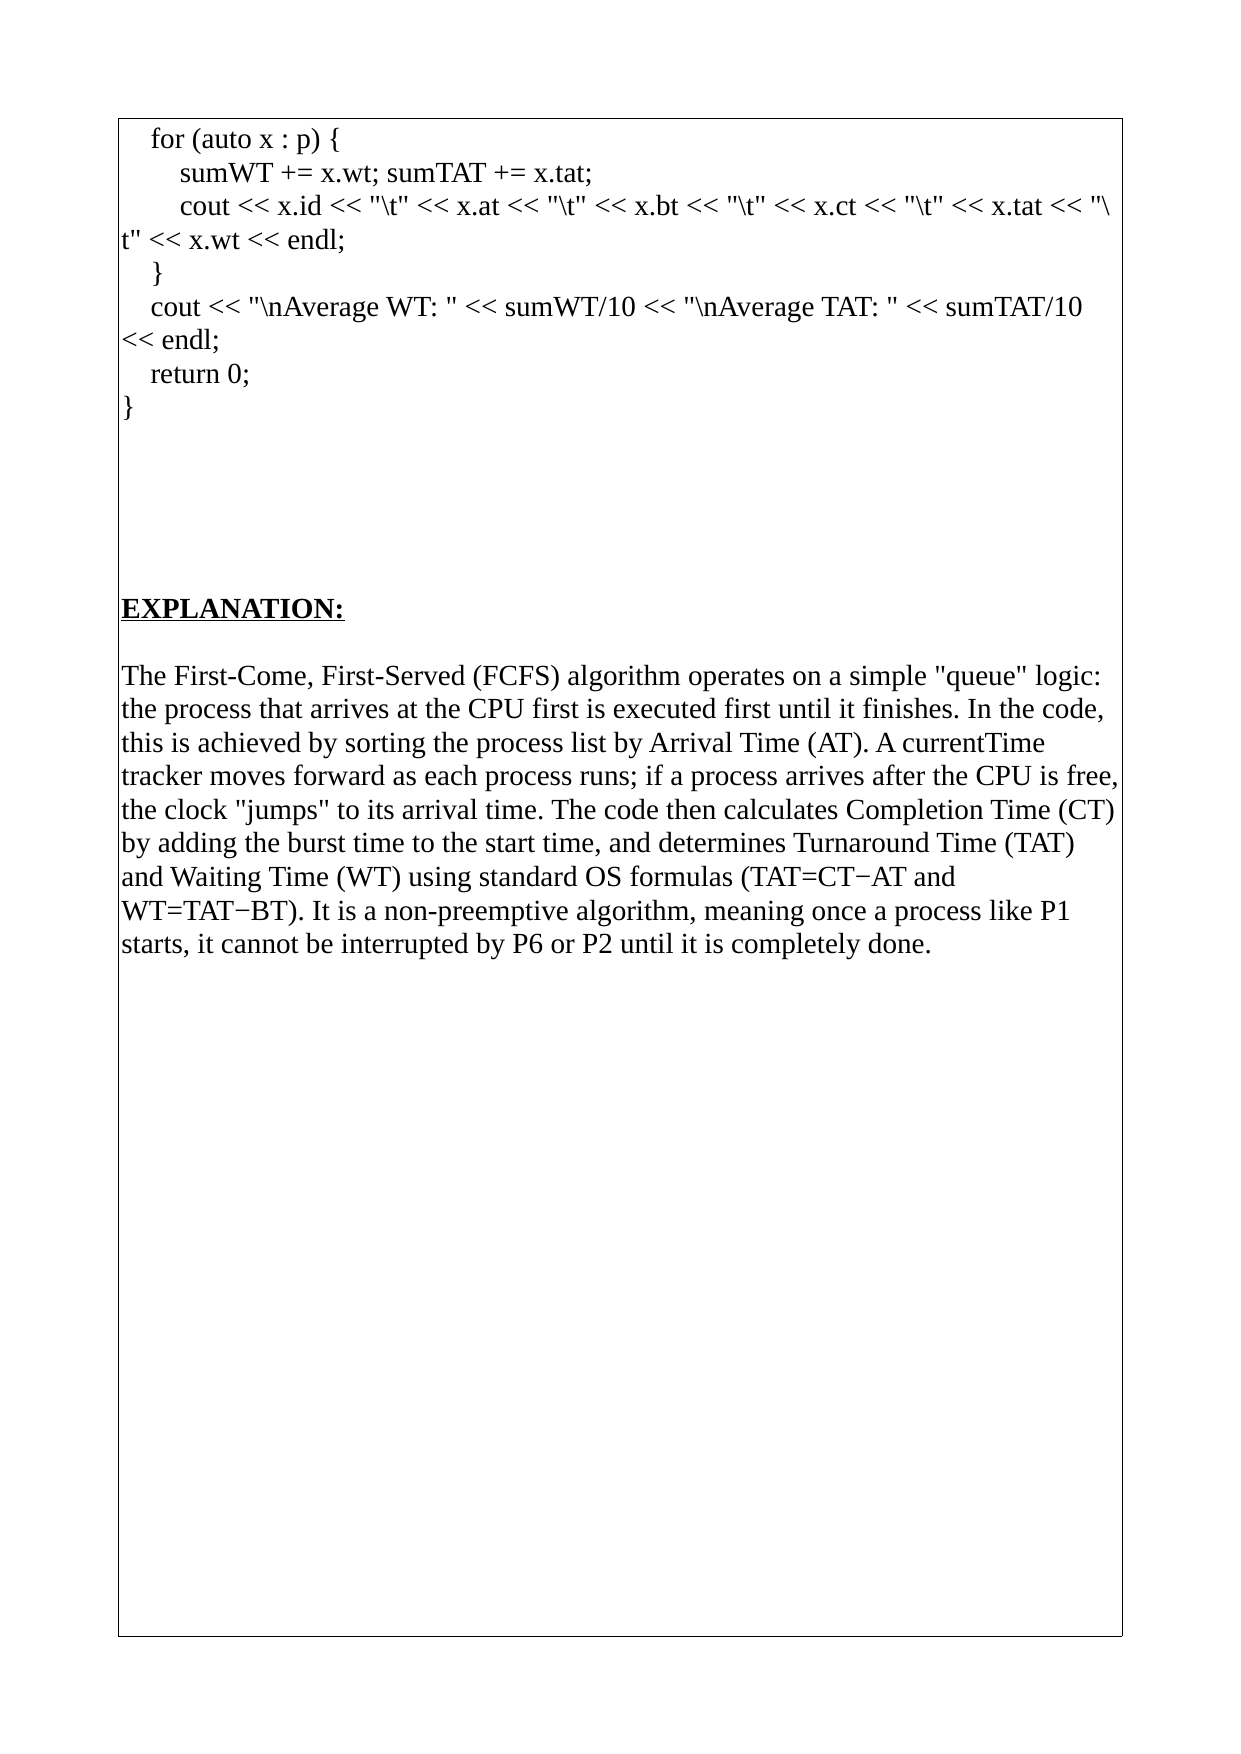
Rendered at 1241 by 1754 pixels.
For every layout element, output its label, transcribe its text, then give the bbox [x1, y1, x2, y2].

text EXPLANATION: [121, 591, 1119, 624]
text The First-Come, First-Served (FCFS) algorithm operates on a simple "queue" logic: the process that arrives at the CPU first is executed first until it finishes. In the code, this is achieved by sorting the process list by Arrival Time (AT). A currentTime tracker moves forward as each process runs; if a process arrives after the CPU is free, the clock "jumps" to its arrival time. The code then calculates Completion Time (CT) by adding the burst time to the start time, and determines Turnaround Time (TAT) and Waiting Time (WT) using standard OS formulas (TAT=CT−AT and WT=TAT−BT). It is a non-preemptive algorithm, meaning once a process like P1 starts, it cannot be interrupted by P6 or P2 until it is completely done. [121, 658, 1119, 960]
text } [121, 255, 1119, 289]
text return 0; [121, 356, 1119, 389]
text cout << x.id << "\t" << x.at << "\t" << x.bt << "\t" << x.ct << "\t" << x.tat << "\t" << x.wt << endl; [121, 188, 1119, 255]
text } [121, 389, 1119, 423]
text sumWT += x.wt; sumTAT += x.tat; [121, 155, 1119, 188]
text for (auto x : p) { [121, 121, 1119, 155]
text cout << "\nAverage WT: " << sumWT/10 << "\nAverage TAT: " << sumTAT/10 << endl; [121, 289, 1119, 356]
